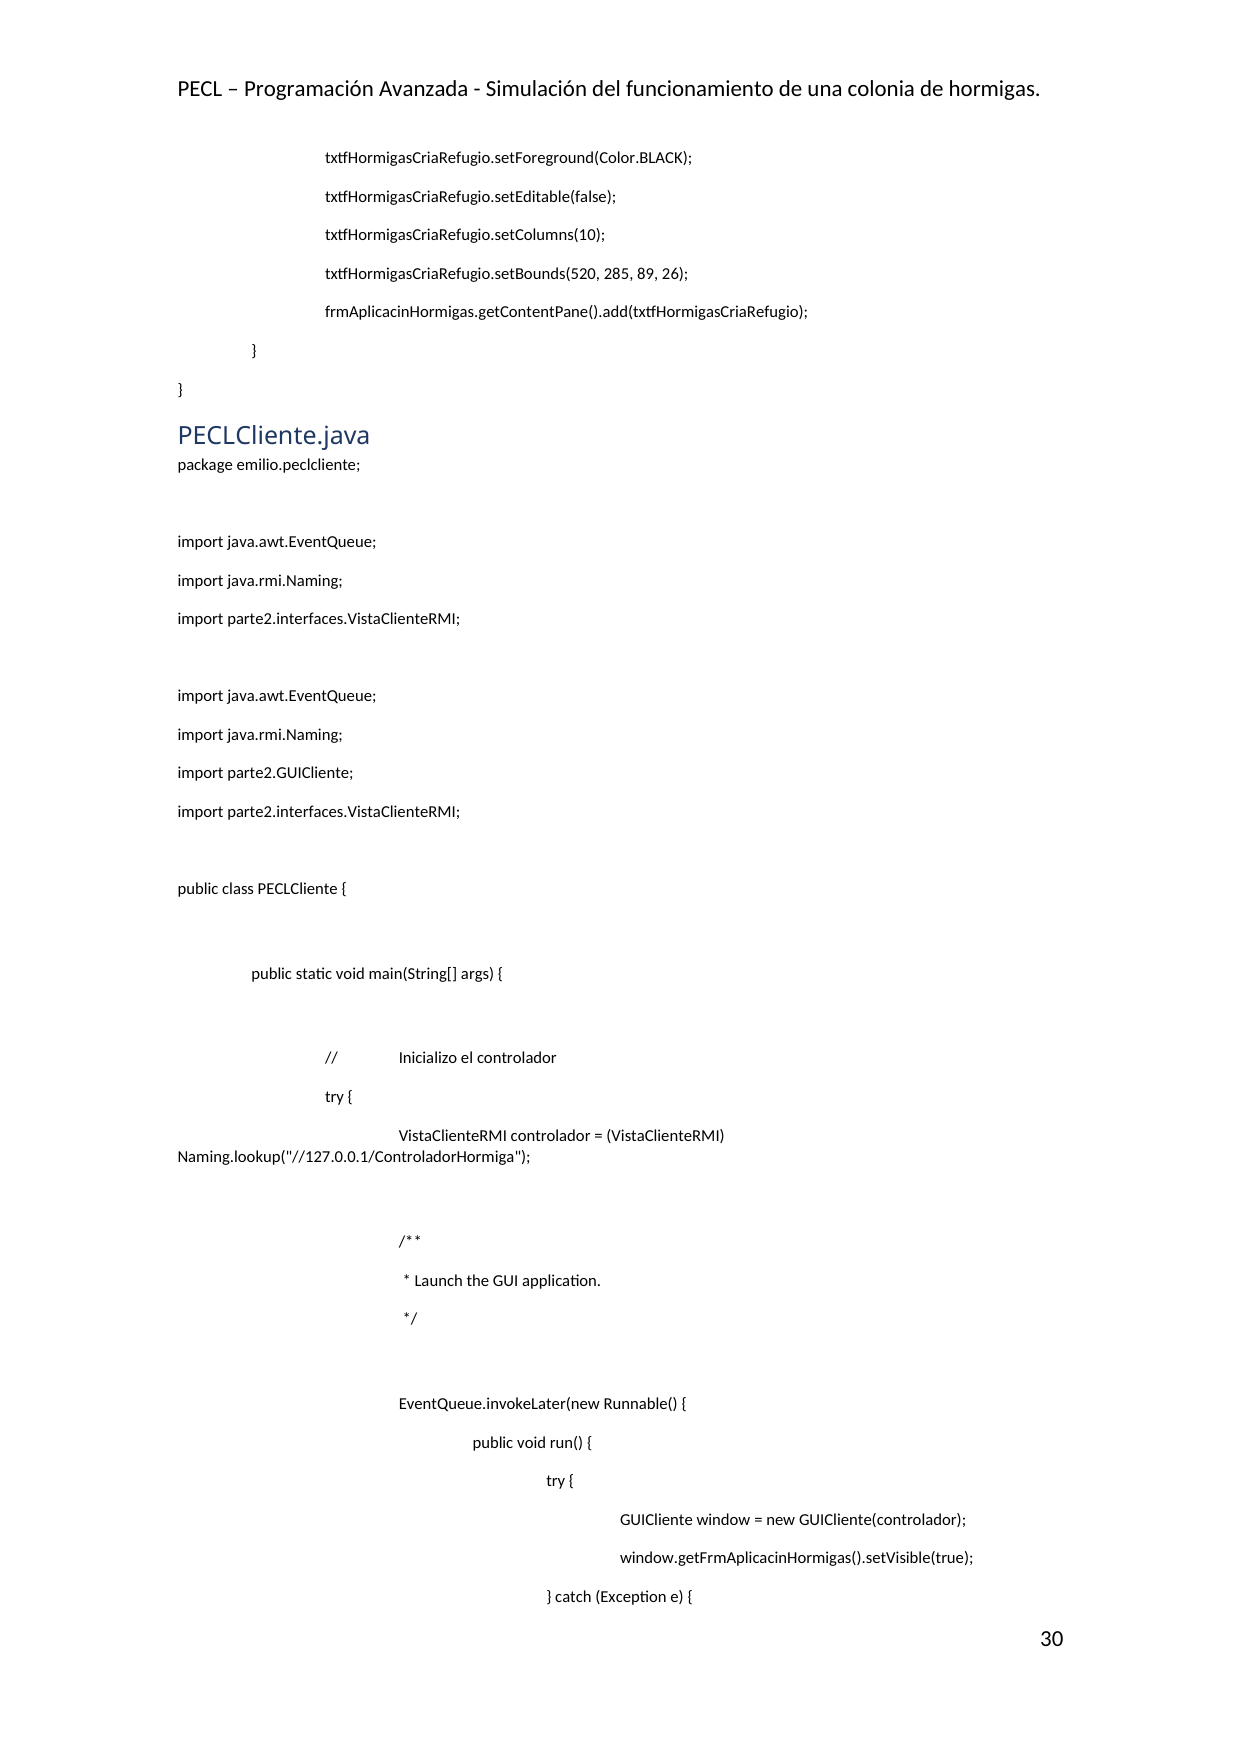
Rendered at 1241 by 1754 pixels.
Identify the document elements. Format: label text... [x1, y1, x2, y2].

text /** [177, 1231, 1063, 1252]
text EventQueue.invokeLater(new Runnable() { [177, 1393, 1063, 1414]
text GUICliente window = new GUICliente(controlador); [177, 1509, 1063, 1529]
text public class PECLCliente { [177, 878, 1063, 898]
text import java.rmi.Naming; [177, 724, 1063, 744]
text // Inicializo el controlador [177, 1048, 1063, 1068]
text public void run() { [177, 1432, 1063, 1452]
text import java.rmi.Naming; [177, 570, 1063, 590]
text try { [177, 1470, 1063, 1491]
text * Launch the GUI application. [177, 1270, 1063, 1290]
subtitle PECLCliente.java [177, 417, 1063, 451]
text import parte2.interfaces.VistaClienteRMI; [177, 608, 1063, 629]
text frmAplicacinHormigas.getContentPane().add(txtfHormigasCriaRefugio); [177, 302, 1063, 322]
text txtfHormigasCriaRefugio.setForeground(Color.BLACK); [177, 148, 1063, 168]
text window.getFrmAplicacinHormigas().setVisible(true); [177, 1547, 1063, 1568]
text import java.awt.EventQueue; [177, 685, 1063, 706]
text import java.awt.EventQueue; [177, 531, 1063, 552]
text VistaClienteRMI controlador = (VistaClienteRMI) Naming.lookup("//127.0.0.1/ControladorHormiga"); [177, 1125, 1063, 1167]
text txtfHormigasCriaRefugio.setEditable(false); [177, 186, 1063, 206]
text } [177, 379, 1063, 399]
text try { [177, 1086, 1063, 1107]
text package emilio.peclcliente; [177, 454, 1063, 474]
text } catch (Exception e) { [177, 1586, 1063, 1606]
text import parte2.interfaces.VistaClienteRMI; [177, 801, 1063, 821]
text } [177, 340, 1063, 361]
text txtfHormigasCriaRefugio.setColumns(10); [177, 225, 1063, 245]
text */ [177, 1308, 1063, 1329]
text import parte2.GUICliente; [177, 762, 1063, 783]
text public static void main(String[] args) { [177, 963, 1063, 983]
text txtfHormigasCriaRefugio.setBounds(520, 285, 89, 26); [177, 263, 1063, 283]
